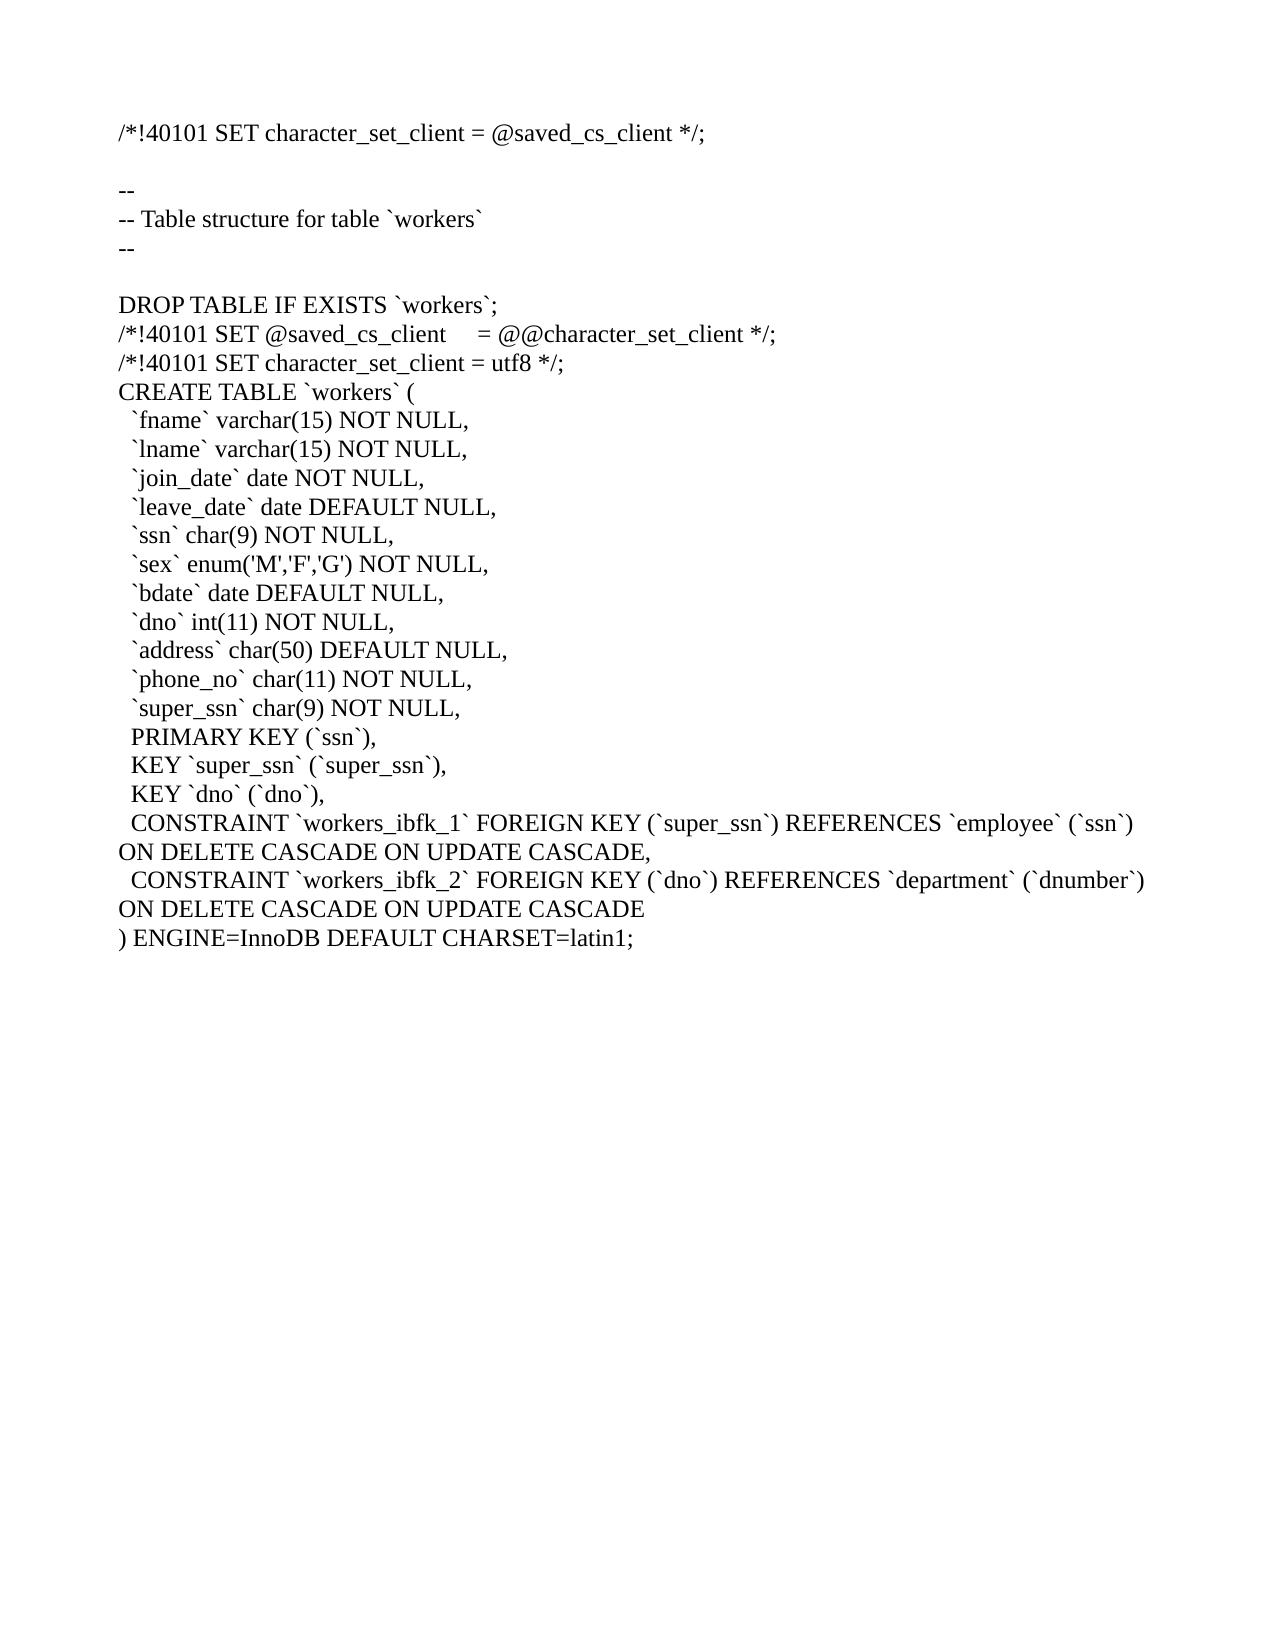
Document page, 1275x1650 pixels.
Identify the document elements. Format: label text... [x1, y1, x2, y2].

text `join_date` date NOT NULL, [118, 463, 1157, 492]
text `bdate` date DEFAULT NULL, [118, 578, 1157, 607]
text `ssn` char(9) NOT NULL, [118, 521, 1157, 549]
text `address` char(50) DEFAULT NULL, [118, 636, 1157, 664]
text `super_ssn` char(9) NOT NULL, [118, 693, 1157, 722]
text ) ENGINE=InnoDB DEFAULT CHARSET=latin1; [118, 923, 1157, 952]
text CONSTRAINT `workers_ibfk_1` FOREIGN KEY (`super_ssn`) REFERENCES `employee` (`ssn`) ON DELETE CASCADE ON UPDATE CASCADE, [118, 808, 1157, 866]
text KEY `dno` (`dno`), [118, 779, 1157, 808]
text DROP TABLE IF EXISTS `workers`; [118, 291, 1157, 319]
text `dno` int(11) NOT NULL, [118, 607, 1157, 636]
text -- [118, 176, 1157, 204]
text `fname` varchar(15) NOT NULL, [118, 406, 1157, 434]
text `leave_date` date DEFAULT NULL, [118, 492, 1157, 521]
text /*!40101 SET @saved_cs_client = @@character_set_client */; [118, 319, 1157, 348]
text CREATE TABLE `workers` ( [118, 377, 1157, 406]
text `phone_no` char(11) NOT NULL, [118, 664, 1157, 693]
text `lname` varchar(15) NOT NULL, [118, 434, 1157, 463]
text CONSTRAINT `workers_ibfk_2` FOREIGN KEY (`dno`) REFERENCES `department` (`dnumber`) ON DELETE CASCADE ON UPDATE CASCADE [118, 866, 1157, 923]
text /*!40101 SET character_set_client = @saved_cs_client */; [118, 118, 1157, 147]
text `sex` enum('M','F','G') NOT NULL, [118, 549, 1157, 578]
text -- Table structure for table `workers` [118, 204, 1157, 233]
text KEY `super_ssn` (`super_ssn`), [118, 751, 1157, 779]
text -- [118, 233, 1157, 262]
text /*!40101 SET character_set_client = utf8 */; [118, 348, 1157, 377]
text PRIMARY KEY (`ssn`), [118, 722, 1157, 751]
